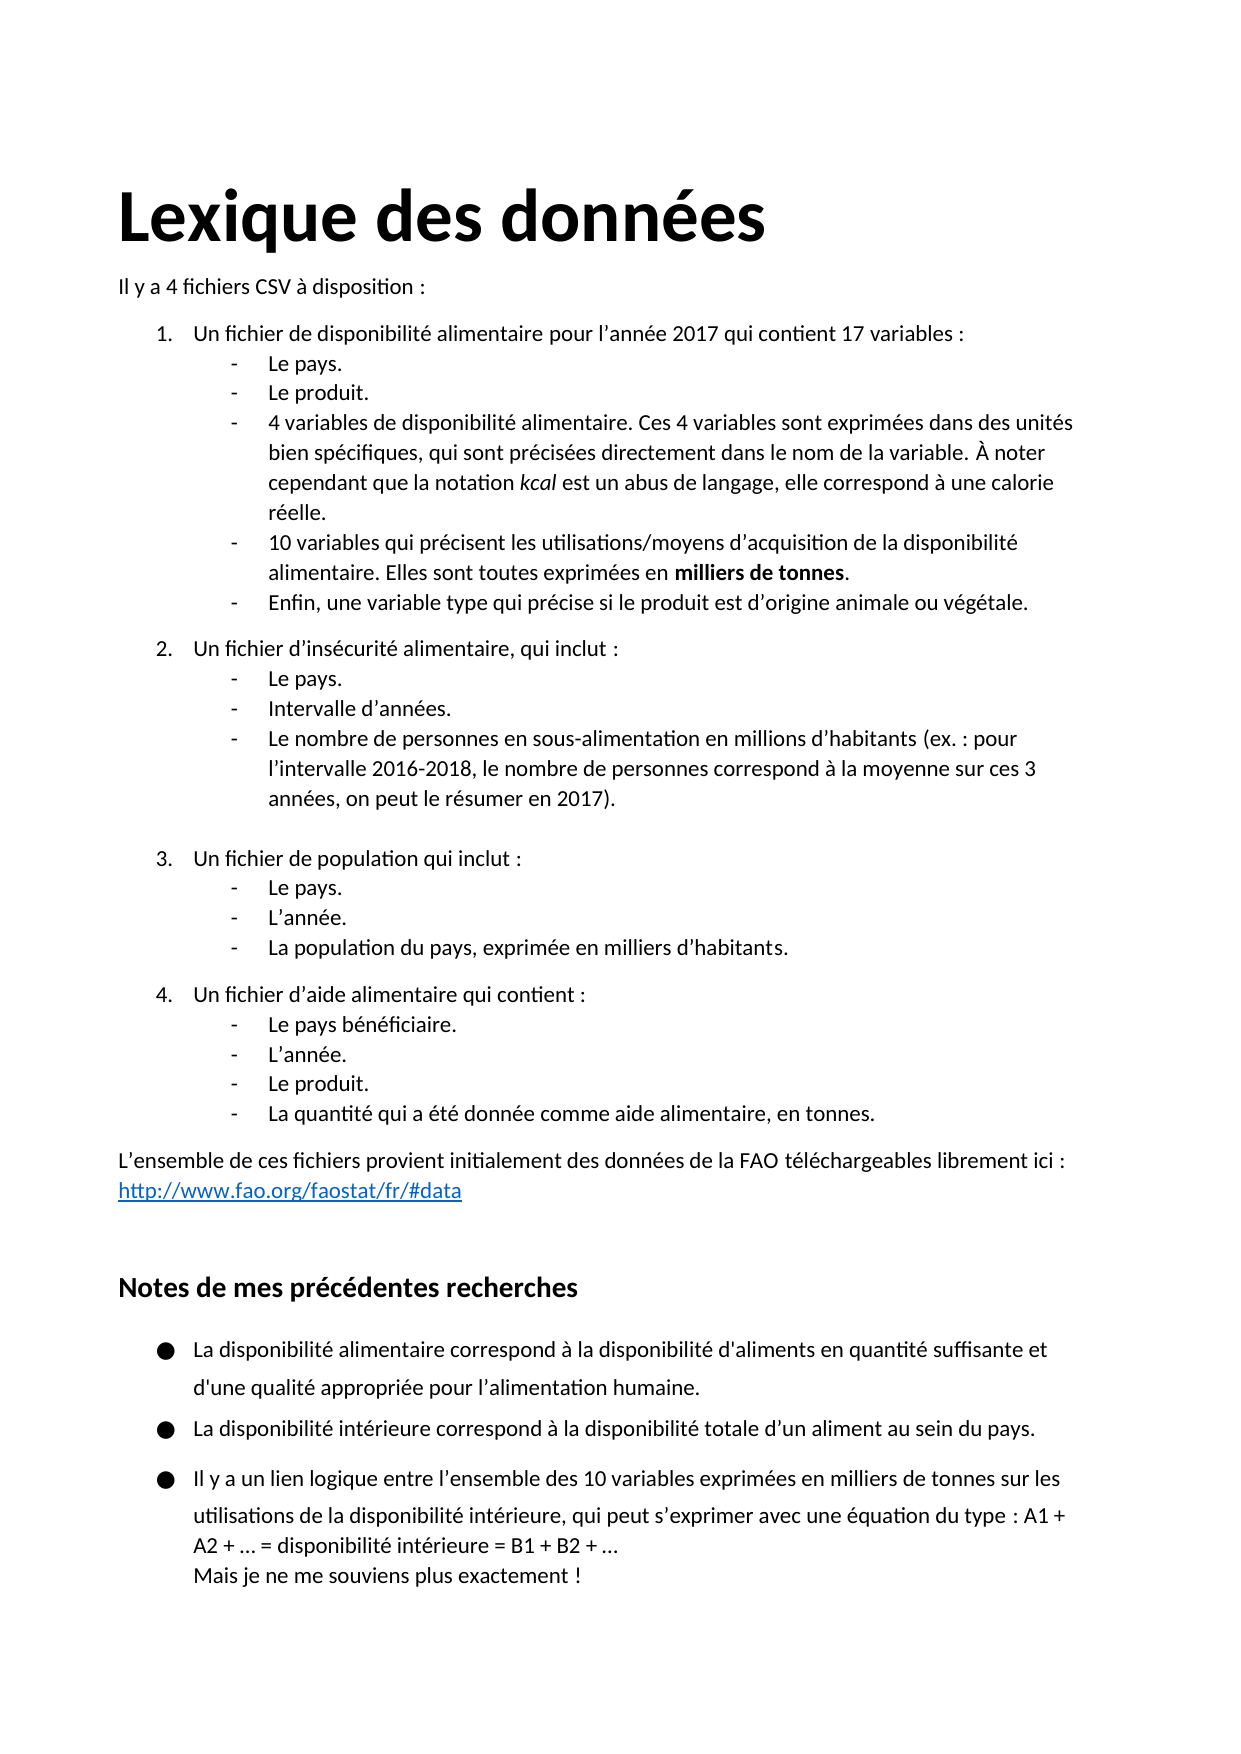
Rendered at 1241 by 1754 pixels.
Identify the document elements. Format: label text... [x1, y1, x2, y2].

list 4 variables de disponibilité alimentaire. Ces 4 variables sont exprimées dans des unités bien spécifiques, qui sont précisées directement dans le nom de la variable. À noter cependant que la notation kcal est un abus de langage, elle correspond à une calorie réelle. [231, 408, 1092, 526]
list La population du pays, exprimée en milliers d’habitants. [231, 933, 1092, 961]
list Un fichier de population qui inclut : [156, 844, 1092, 872]
list Le nombre de personnes en sous-alimentation en millions d’habitants (ex. : pour l’intervalle 2016-2018, le nombre de personnes correspond à la moyenne sur ces 3 années, on peut le résumer en 2017). [231, 724, 1092, 812]
list L’année. [231, 903, 1092, 931]
list Il y a un lien logique entre l’ensemble des 10 variables exprimées en milliers de tonnes sur les utilisations de la disponibilité intérieure, qui peut s’exprimer avec une équation du type : A1 + A2 + … = disponibilité intérieure = B1 + B2 + … Mais je ne me souviens plus exactement ! [156, 1453, 1092, 1589]
text L’ensemble de ces fichiers provient initialement des données de la FAO téléchargeables librement ici : http://www.fao.org/faostat/fr/#data [118, 1146, 1092, 1204]
list Le pays. [231, 349, 1092, 377]
list La disponibilité intérieure correspond à la disponibilité totale d’un aliment au sein du pays. [156, 1402, 1092, 1449]
list Le pays. [231, 664, 1092, 692]
list La quantité qui a été donnée comme aide alimentaire, en tonnes. [231, 1099, 1092, 1127]
text Lexique des données [118, 168, 1092, 260]
text Il y a 4 fichiers CSV à disposition : [118, 272, 1092, 300]
list 10 variables qui précisent les utilisations/moyens d’acquisition de la disponibilité alimentaire. Elles sont toutes exprimées en milliers de tonnes. [231, 528, 1092, 586]
list Enfin, une variable type qui précise si le produit est d’origine animale ou végétale. [231, 588, 1092, 616]
list Le produit. [231, 1069, 1092, 1098]
list Un fichier d’aide alimentaire qui contient : [156, 980, 1092, 1008]
list Le pays. [231, 873, 1092, 902]
list Un fichier d’insécurité alimentaire, qui inclut : [156, 634, 1092, 662]
list La disponibilité alimentaire correspond à la disponibilité d'aliments en quantité suffisante et d'une qualité appropriée pour l’alimentation humaine. [156, 1324, 1092, 1401]
list L’année. [231, 1040, 1092, 1068]
list Le pays bénéficiaire. [231, 1010, 1092, 1038]
list Intervalle d’années. [231, 694, 1092, 722]
list Un fichier de disponibilité alimentaire pour l’année 2017 qui contient 17 variables : [156, 319, 1092, 347]
text Notes de mes précédentes recherches [118, 1269, 1092, 1305]
list Le produit. [231, 378, 1092, 407]
